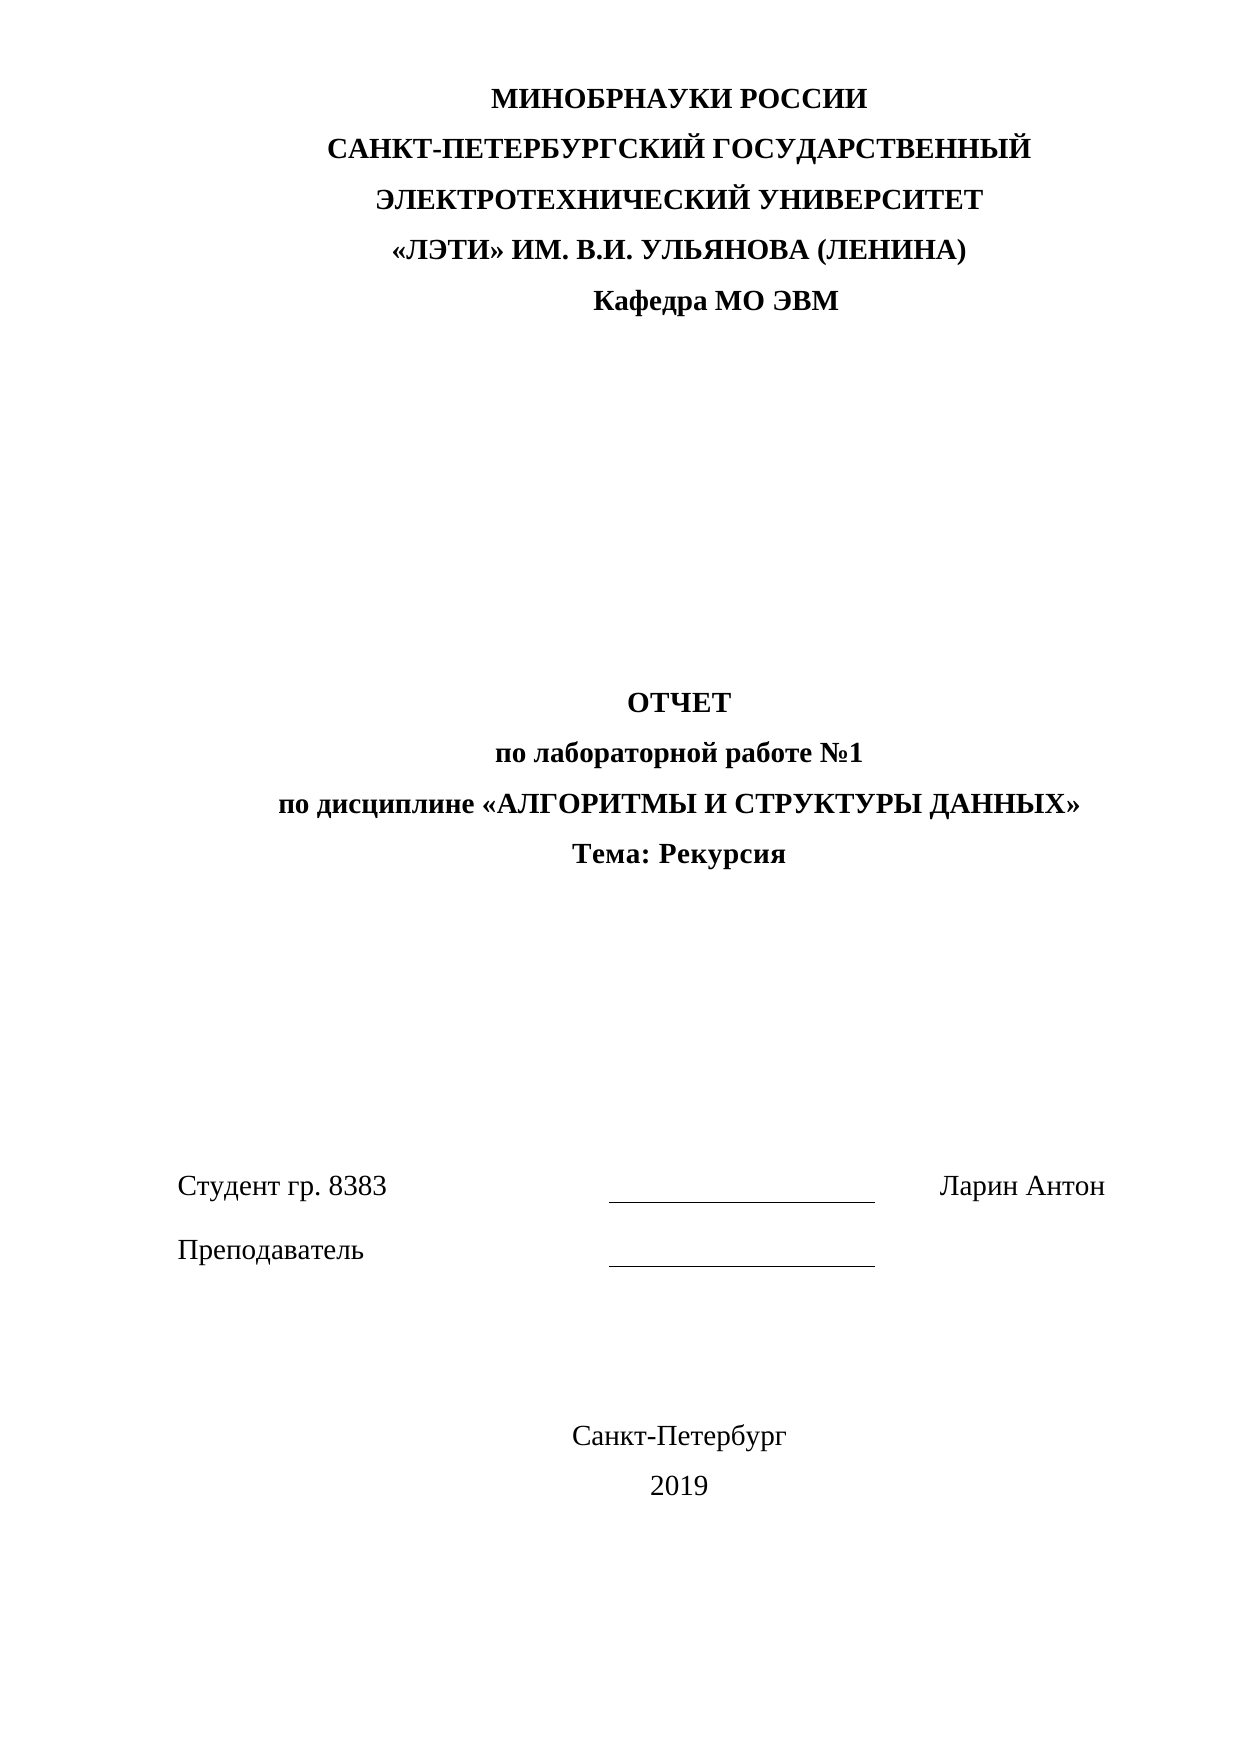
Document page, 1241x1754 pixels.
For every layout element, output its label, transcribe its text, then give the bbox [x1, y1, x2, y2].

table_cell [609, 1203, 875, 1266]
table_cell [875, 1202, 1170, 1266]
text МИНОБРНАУКИ РОССИИ [177, 81, 1181, 115]
text Санкт-Петербург [177, 1418, 1181, 1451]
text «ЛЭТИ» им. В.И. Ульянова (Ленина) [177, 232, 1181, 266]
text Кафедра МО ЭВМ [177, 283, 1181, 316]
table_header Студент гр. 8383 [166, 1138, 609, 1202]
table_header Ларин Антон [875, 1138, 1170, 1202]
table_cell Преподаватель [166, 1202, 609, 1266]
text 2019 [177, 1468, 1181, 1502]
text по дисциплине «АЛГОРИТМЫ И СТРУКТУРЫ ДАННЫХ» [177, 786, 1181, 819]
text отчет [177, 685, 1181, 719]
text Санкт-Петербургский государственный [177, 132, 1181, 165]
text Тема: Рекурсия [177, 836, 1181, 869]
text электротехнический университет [177, 182, 1181, 216]
text по лабораторной работе №1 [177, 735, 1181, 769]
table_header [609, 1138, 875, 1202]
